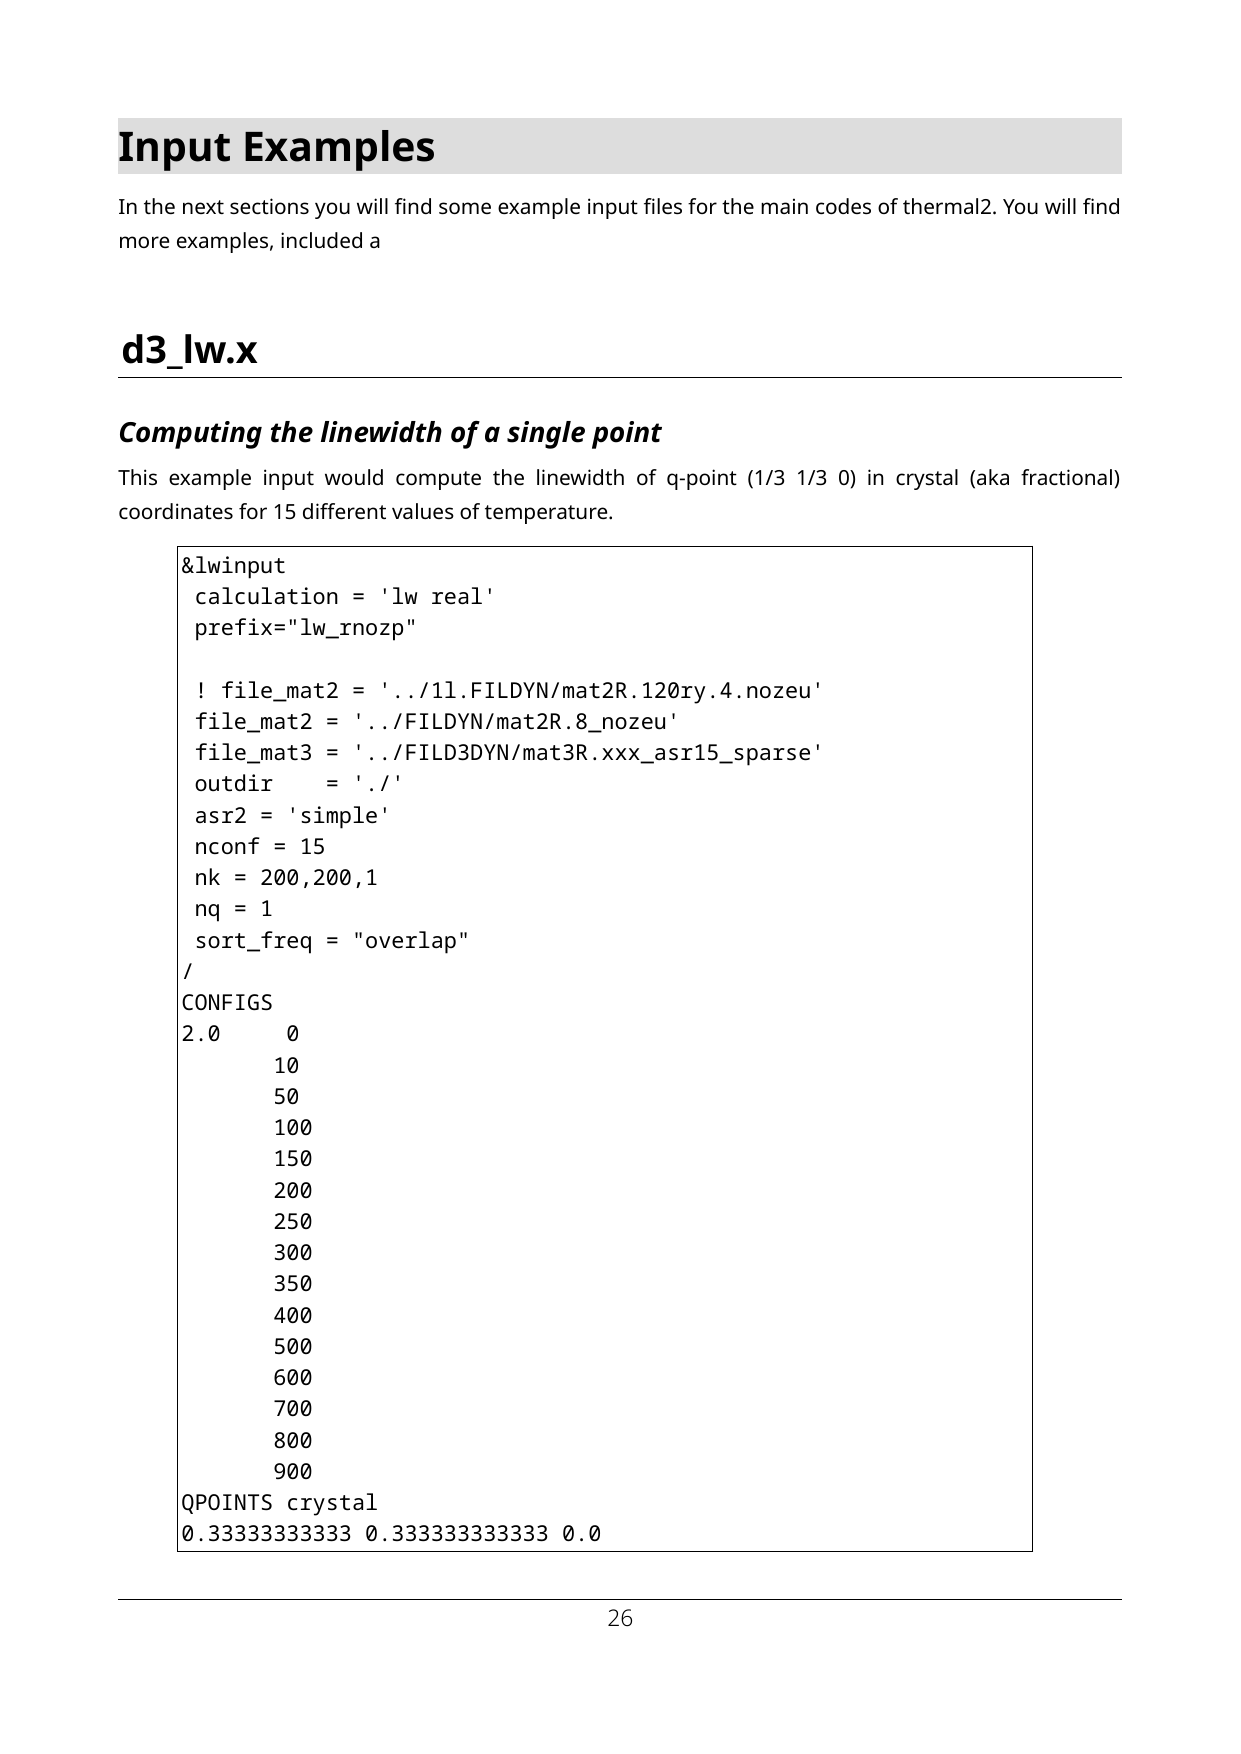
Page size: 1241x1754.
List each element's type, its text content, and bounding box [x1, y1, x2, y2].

text This example input would compute the linewidth of q-point (1/3 1/3 0) in crystal (aka fractional) coordinates for 15 different values of temperature. [118, 463, 1122, 525]
subtitle d3_lw.x [118, 319, 1122, 377]
subtitle Input Examples [118, 118, 1122, 174]
text In the next sections you will find some example input files for the main codes of thermal2. You will find more examples, included a [118, 192, 1122, 254]
text &lwinput calculation = 'lw real' prefix="lw_rnozp" ! file_mat2 = '../1l.FILDYN/mat2R.120ry.4.nozeu' file_mat2 = '../FILDYN/mat2R.8_nozeu' file_mat3 = '../FILD3DYN/mat3R.xxx_asr15_sparse' outdir = './' asr2 = 'simple' nconf = 15 nk = 200,200,1 nq = 1 sort_freq = "overlap" / CONFIGS 2.0 0 10 50 100 150 200 250 300 350 400 500 600 700 800 900 QPOINTS crystal 0.33333333333 0.333333333333 0.0 [178, 547, 1032, 1551]
subtitle Computing the linewidth of a single point [118, 413, 1122, 451]
